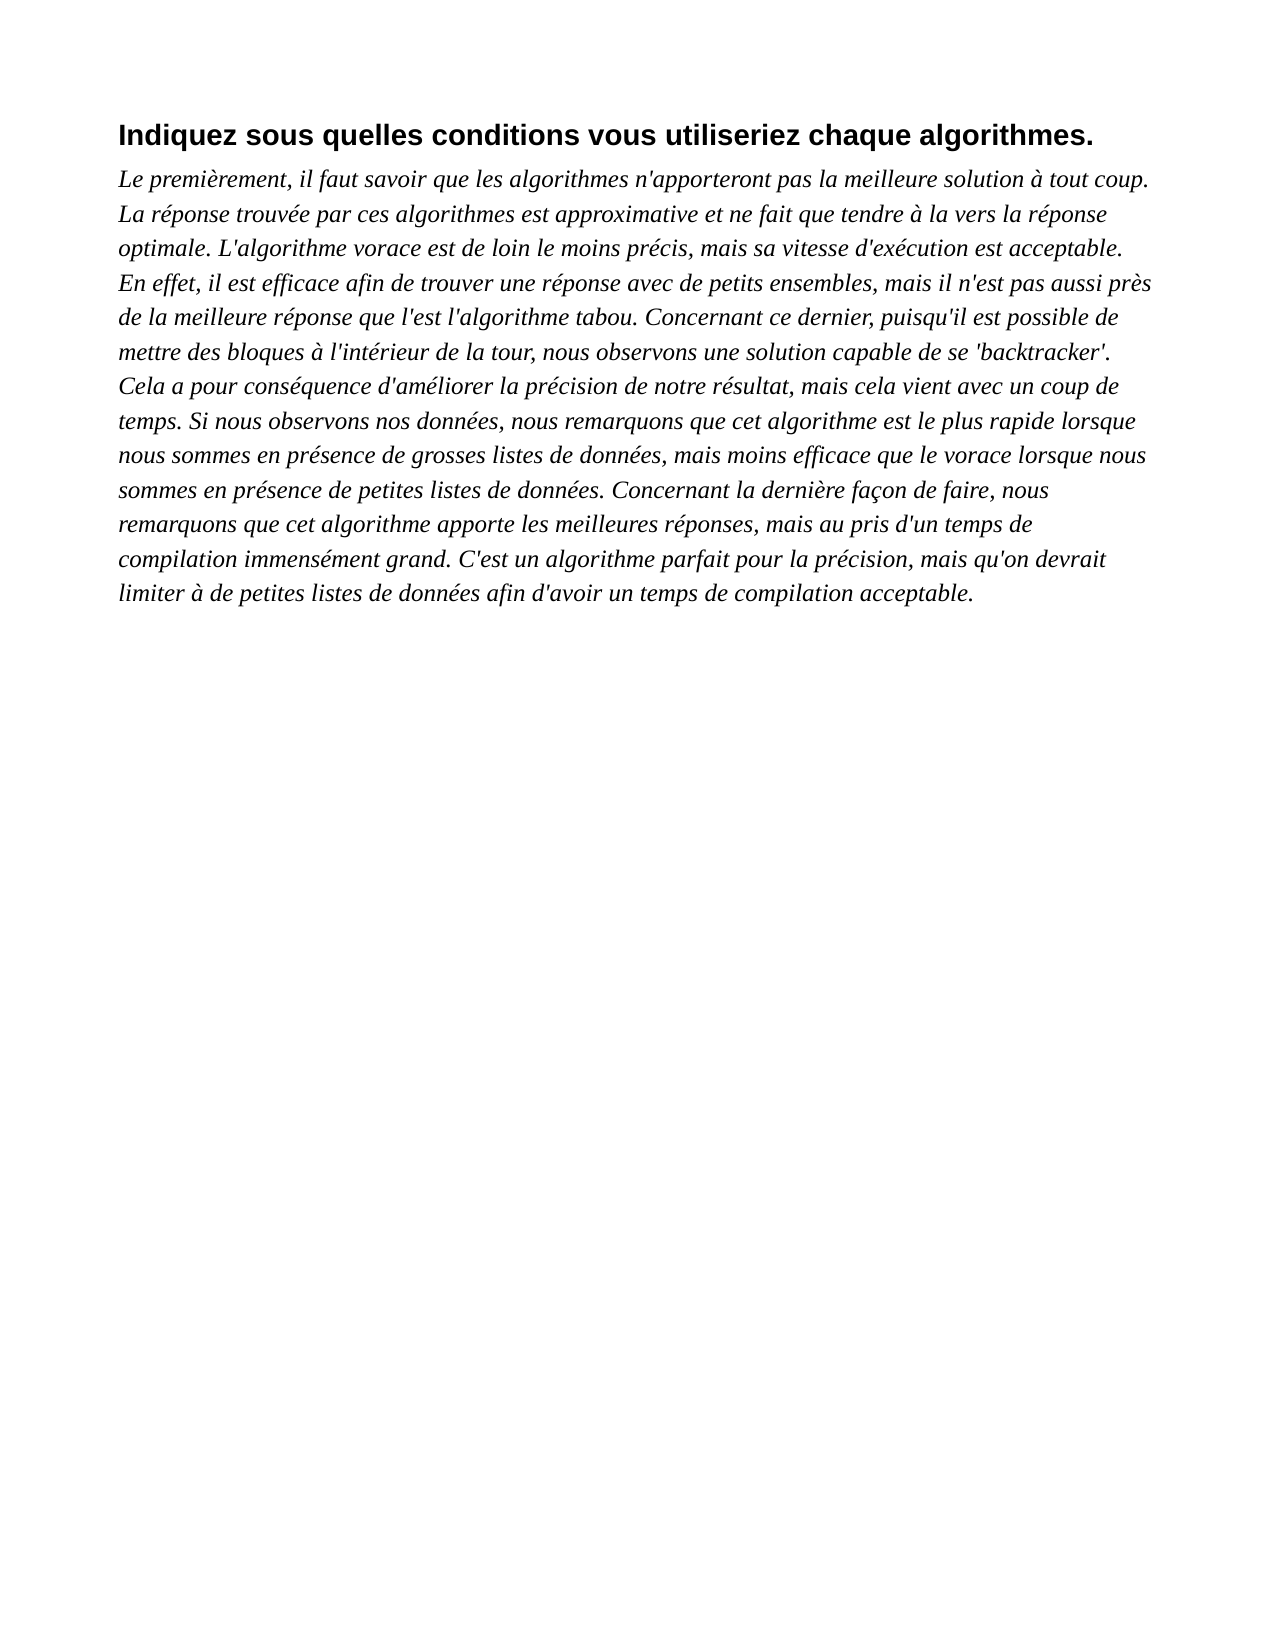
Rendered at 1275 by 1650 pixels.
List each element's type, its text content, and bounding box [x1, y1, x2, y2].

text Le premièrement, il faut savoir que les algorithmes n'apporteront pas la meilleure solution à tout coup. La réponse trouvée par ces algorithmes est approximative et ne fait que tendre à la vers la réponse optimale. L'algorithme vorace est de loin le moins précis, mais sa vitesse d'exécution est acceptable. En effet, il est efficace afin de trouver une réponse avec de petits ensembles, mais il n'est pas aussi près de la meilleure réponse que l'est l'algorithme tabou. Concernant ce dernier, puisqu'il est possible de mettre des bloques à l'intérieur de la tour, nous observons une solution capable de se 'backtracker'. Cela a pour conséquence d'améliorer la précision de notre résultat, mais cela vient avec un coup de temps. Si nous observons nos données, nous remarquons que cet algorithme est le plus rapide lorsque nous sommes en présence de grosses listes de données, mais moins efficace que le vorace lorsque nous sommes en présence de petites listes de données. Concernant la dernière façon de faire, nous remarquons que cet algorithme apporte les meilleures réponses, mais au pris d'un temps de compilation immensément grand. C'est un algorithme parfait pour la précision, mais qu'on devrait limiter à de petites listes de données afin d'avoir un temps de compilation acceptable. [118, 164, 1157, 607]
subtitle Indiquez sous quelles conditions vous utiliseriez chaque algorithmes. [118, 118, 1157, 152]
